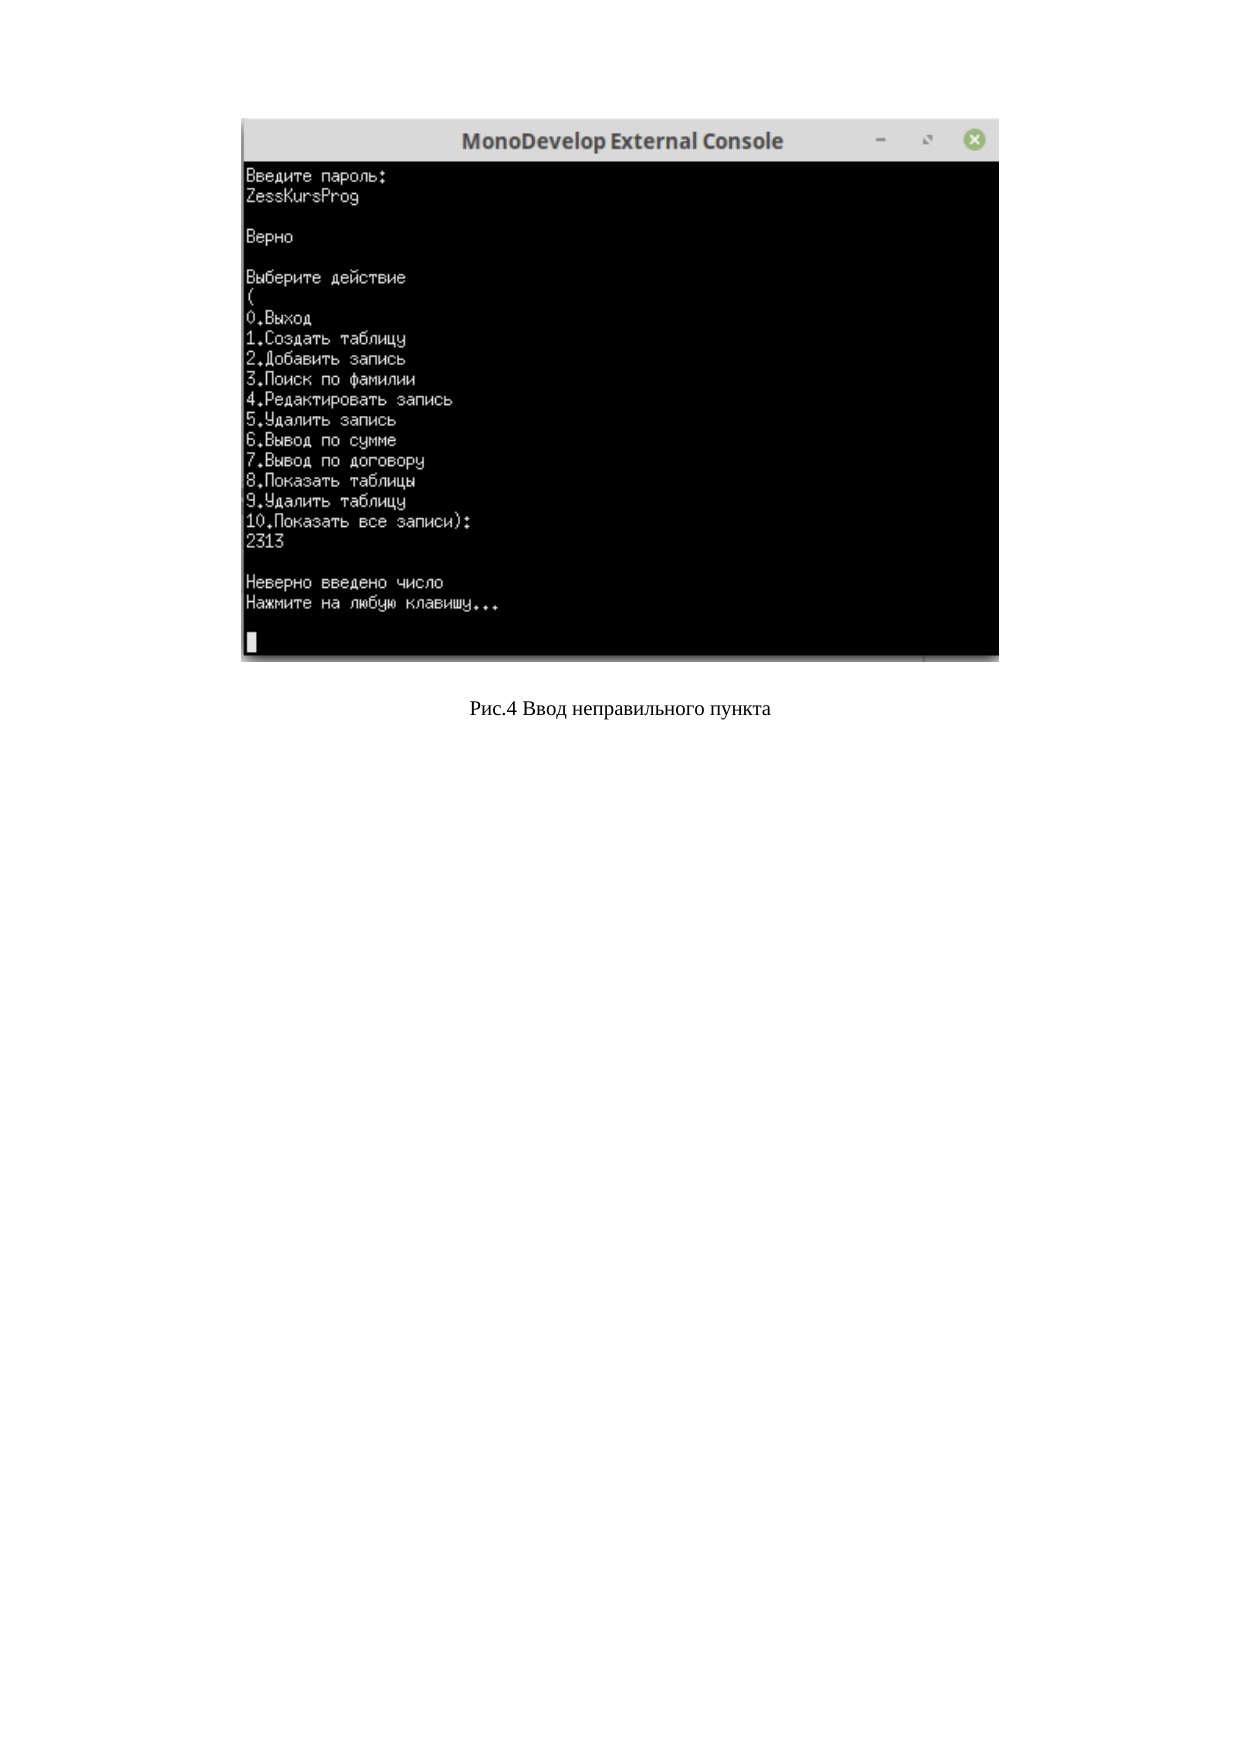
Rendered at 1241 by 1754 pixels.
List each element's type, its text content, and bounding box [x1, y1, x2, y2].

text Рис.4 Ввод неправильного пункта [118, 696, 1122, 720]
picture [241, 118, 999, 662]
